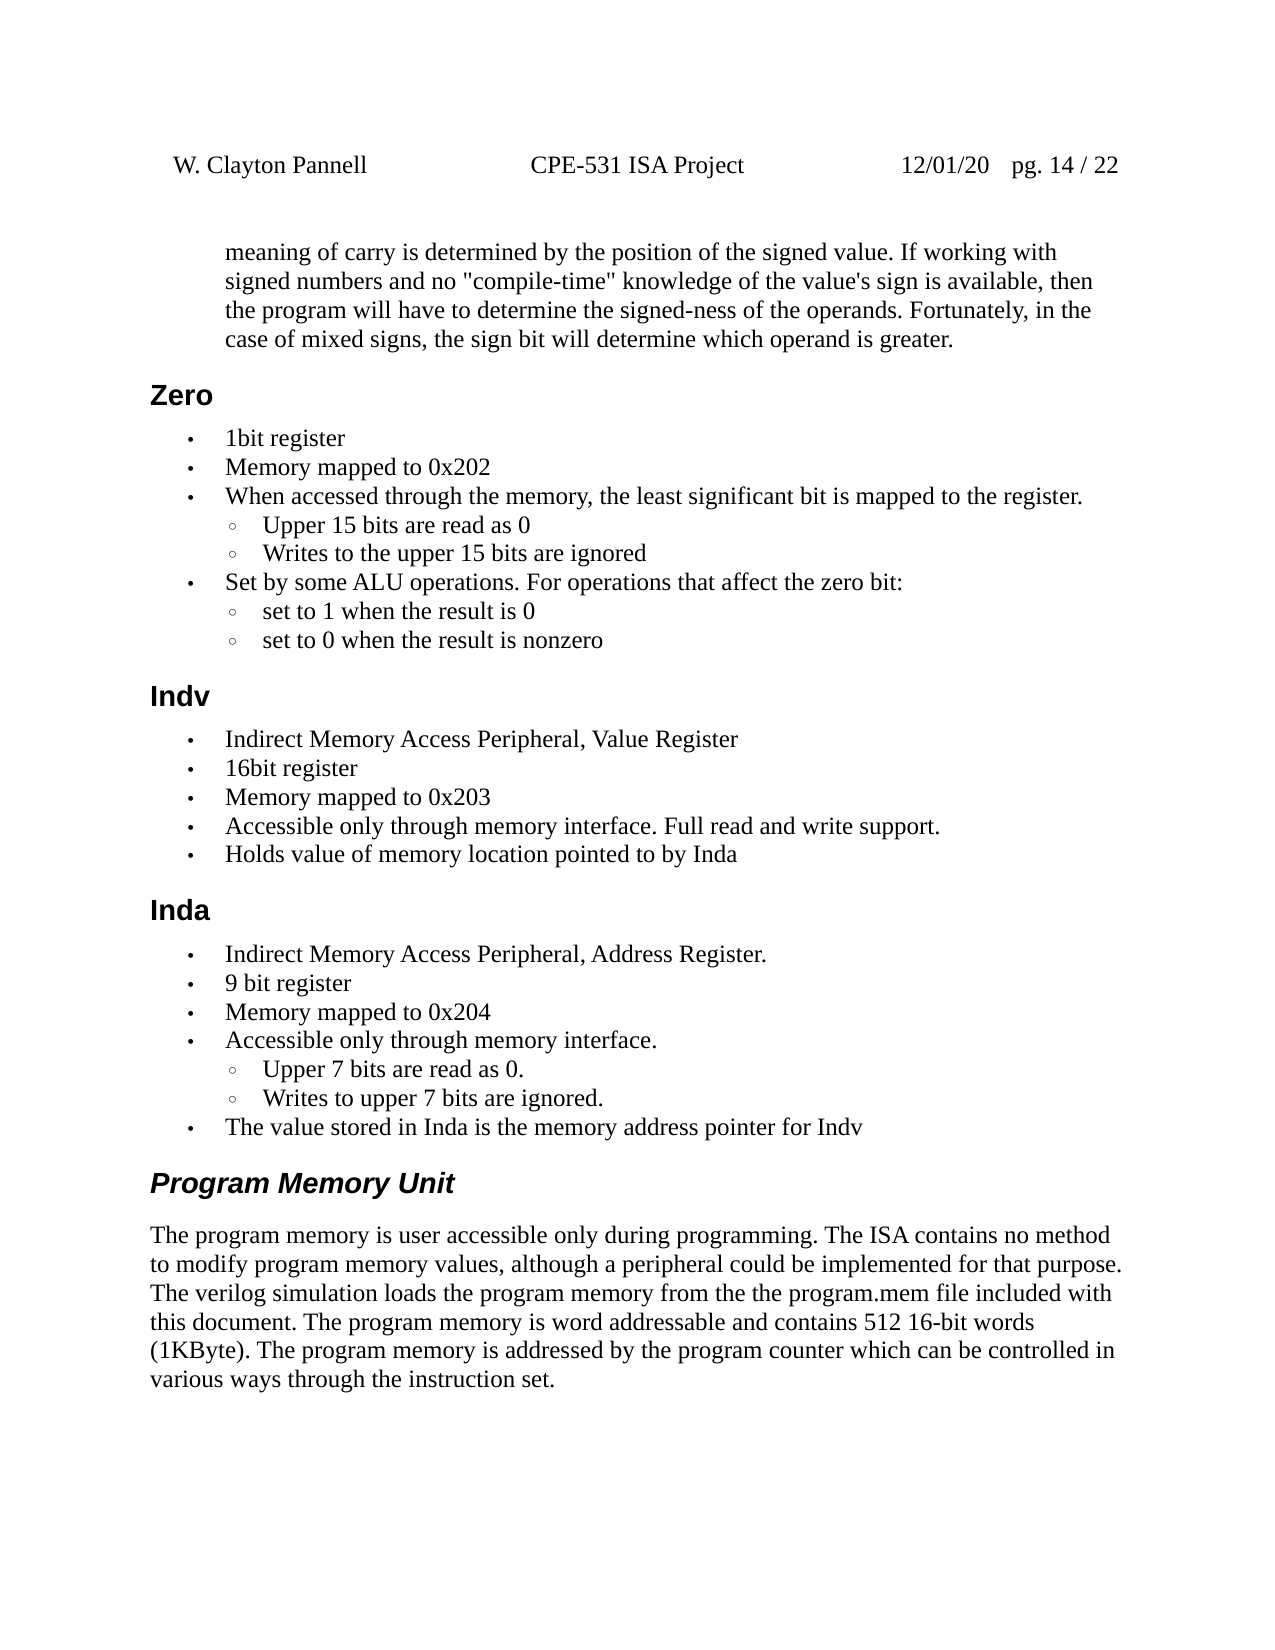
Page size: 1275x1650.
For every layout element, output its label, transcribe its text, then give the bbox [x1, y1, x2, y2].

list When accessed through the memory, the least significant bit is mapped to the register. [187, 481, 1125, 510]
list set to 0 when the result is nonzero [225, 625, 1125, 653]
list Upper 7 bits are read as 0. [225, 1054, 1125, 1083]
list meaning of carry is determined by the position of the signed value. If working with signed numbers and no "compile-time" knowledge of the value's sign is available, then the program will have to determine the signed-ness of the operands. Fortunately, in the case of mixed signs, the sign bit will determine which operand is greater. [187, 237, 1125, 352]
list 9 bit register [187, 968, 1125, 997]
list Memory mapped to 0x204 [187, 997, 1125, 1026]
subtitle Zero [150, 377, 1125, 411]
list Writes to upper 7 bits are ignored. [225, 1083, 1125, 1112]
list Upper 15 bits are read as 0 [225, 510, 1125, 538]
list Indirect Memory Access Peripheral, Value Register [187, 724, 1125, 753]
list Holds value of memory location pointed to by Inda [187, 839, 1125, 868]
list Memory mapped to 0x203 [187, 782, 1125, 811]
list set to 1 when the result is 0 [225, 596, 1125, 625]
text The program memory is user accessible only during programming. The ISA contains no method to modify program memory values, although a peripheral could be implemented for that purpose. The verilog simulation loads the program memory from the the program.mem file included with this document. The program memory is word addressable and contains 512 16-bit words (1KByte). The program memory is addressed by the program counter which can be controlled in various ways through the instruction set. [150, 1221, 1125, 1393]
subtitle Indv [150, 678, 1125, 712]
list 16bit register [187, 753, 1125, 782]
list Indirect Memory Access Peripheral, Address Register. [187, 939, 1125, 968]
list Writes to the upper 15 bits are ignored [225, 538, 1125, 567]
list Accessible only through memory interface. [187, 1026, 1125, 1054]
list Memory mapped to 0x202 [187, 452, 1125, 481]
list Set by some ALU operations. For operations that affect the zero bit: [187, 567, 1125, 596]
subtitle Program Memory Unit [150, 1166, 1125, 1199]
list The value stored in Inda is the memory address pointer for Indv [187, 1112, 1125, 1141]
subtitle Inda [150, 893, 1125, 927]
list 1bit register [187, 423, 1125, 452]
list Accessible only through memory interface. Full read and write support. [187, 811, 1125, 839]
